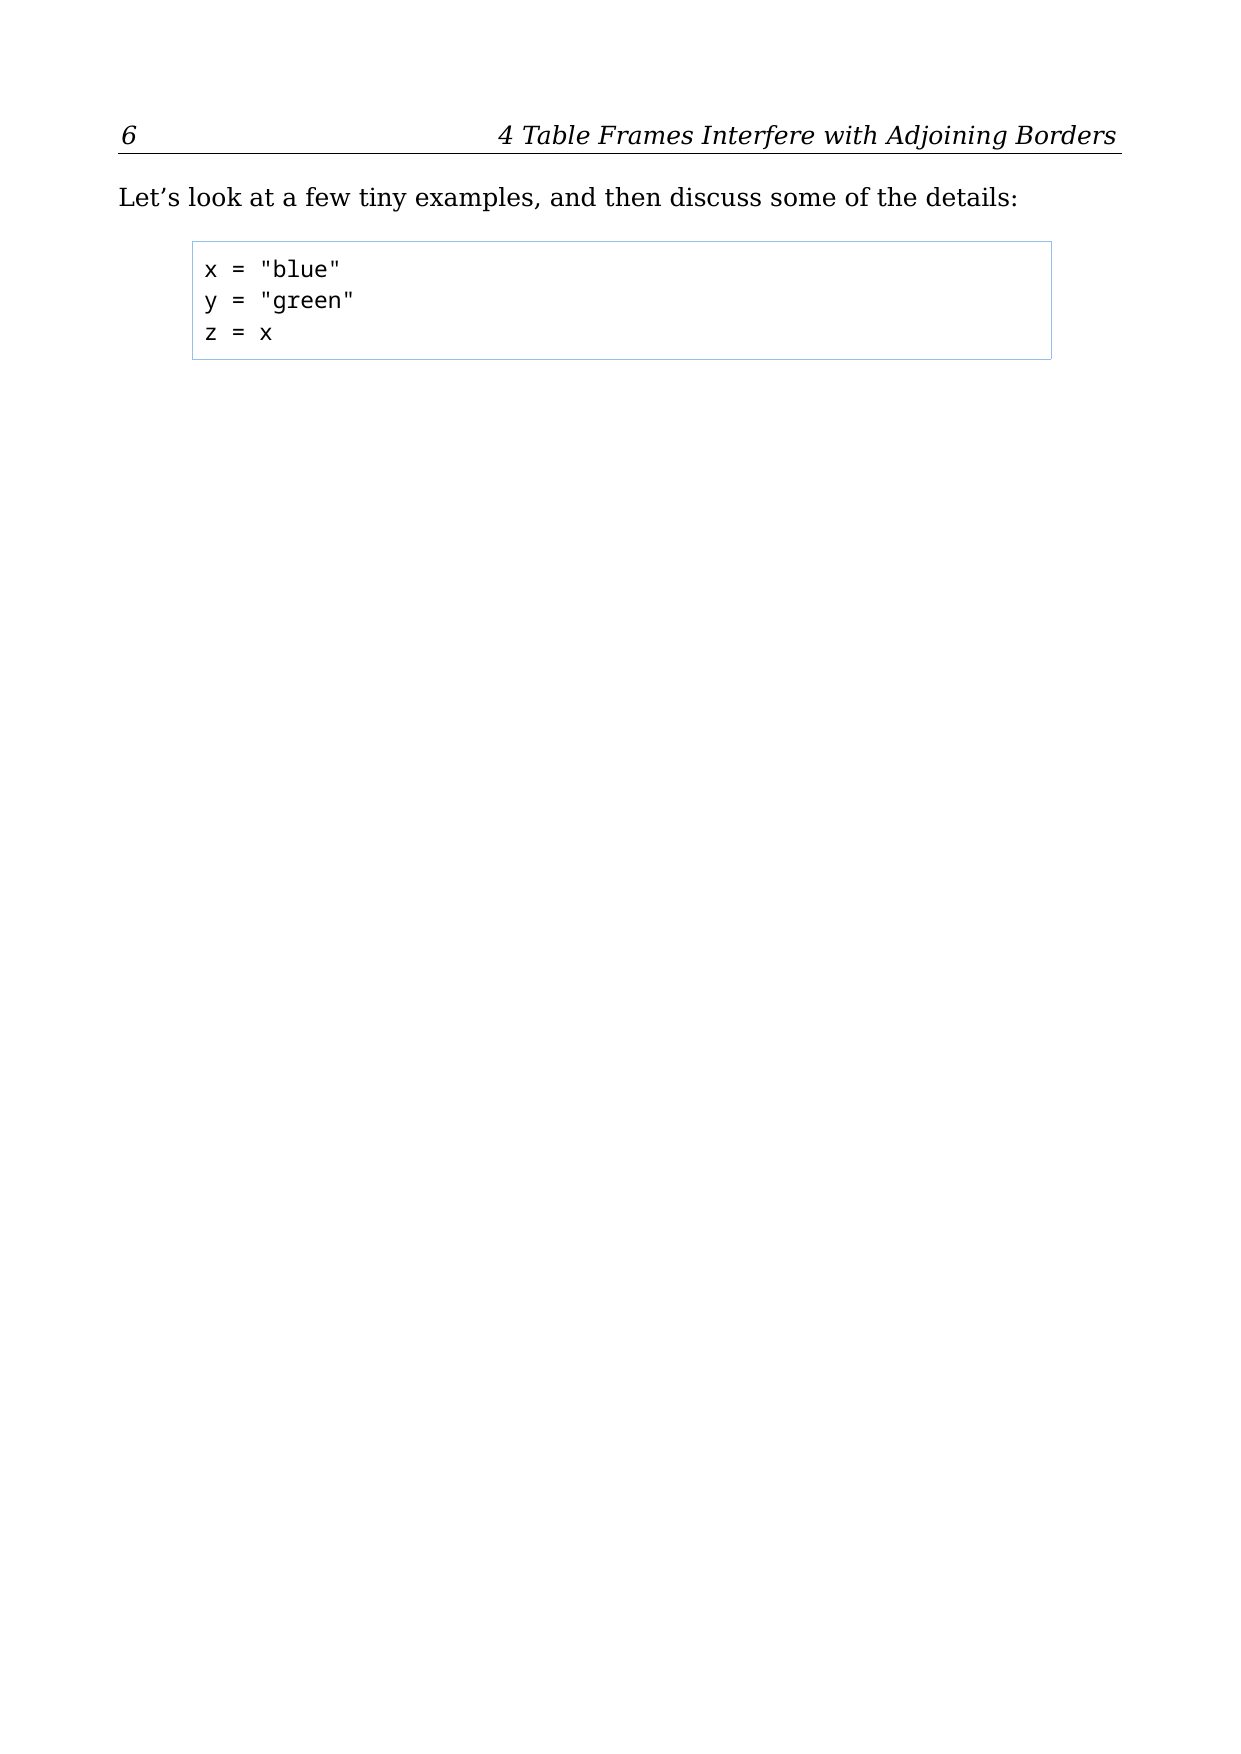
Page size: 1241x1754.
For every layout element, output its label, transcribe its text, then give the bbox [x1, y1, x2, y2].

text y = "green" [193, 273, 1051, 304]
text x = "blue" [193, 242, 1051, 273]
text z = x [193, 304, 1051, 359]
text Let’s look at a few tiny examples, and then discuss some of the details: [118, 183, 1122, 212]
